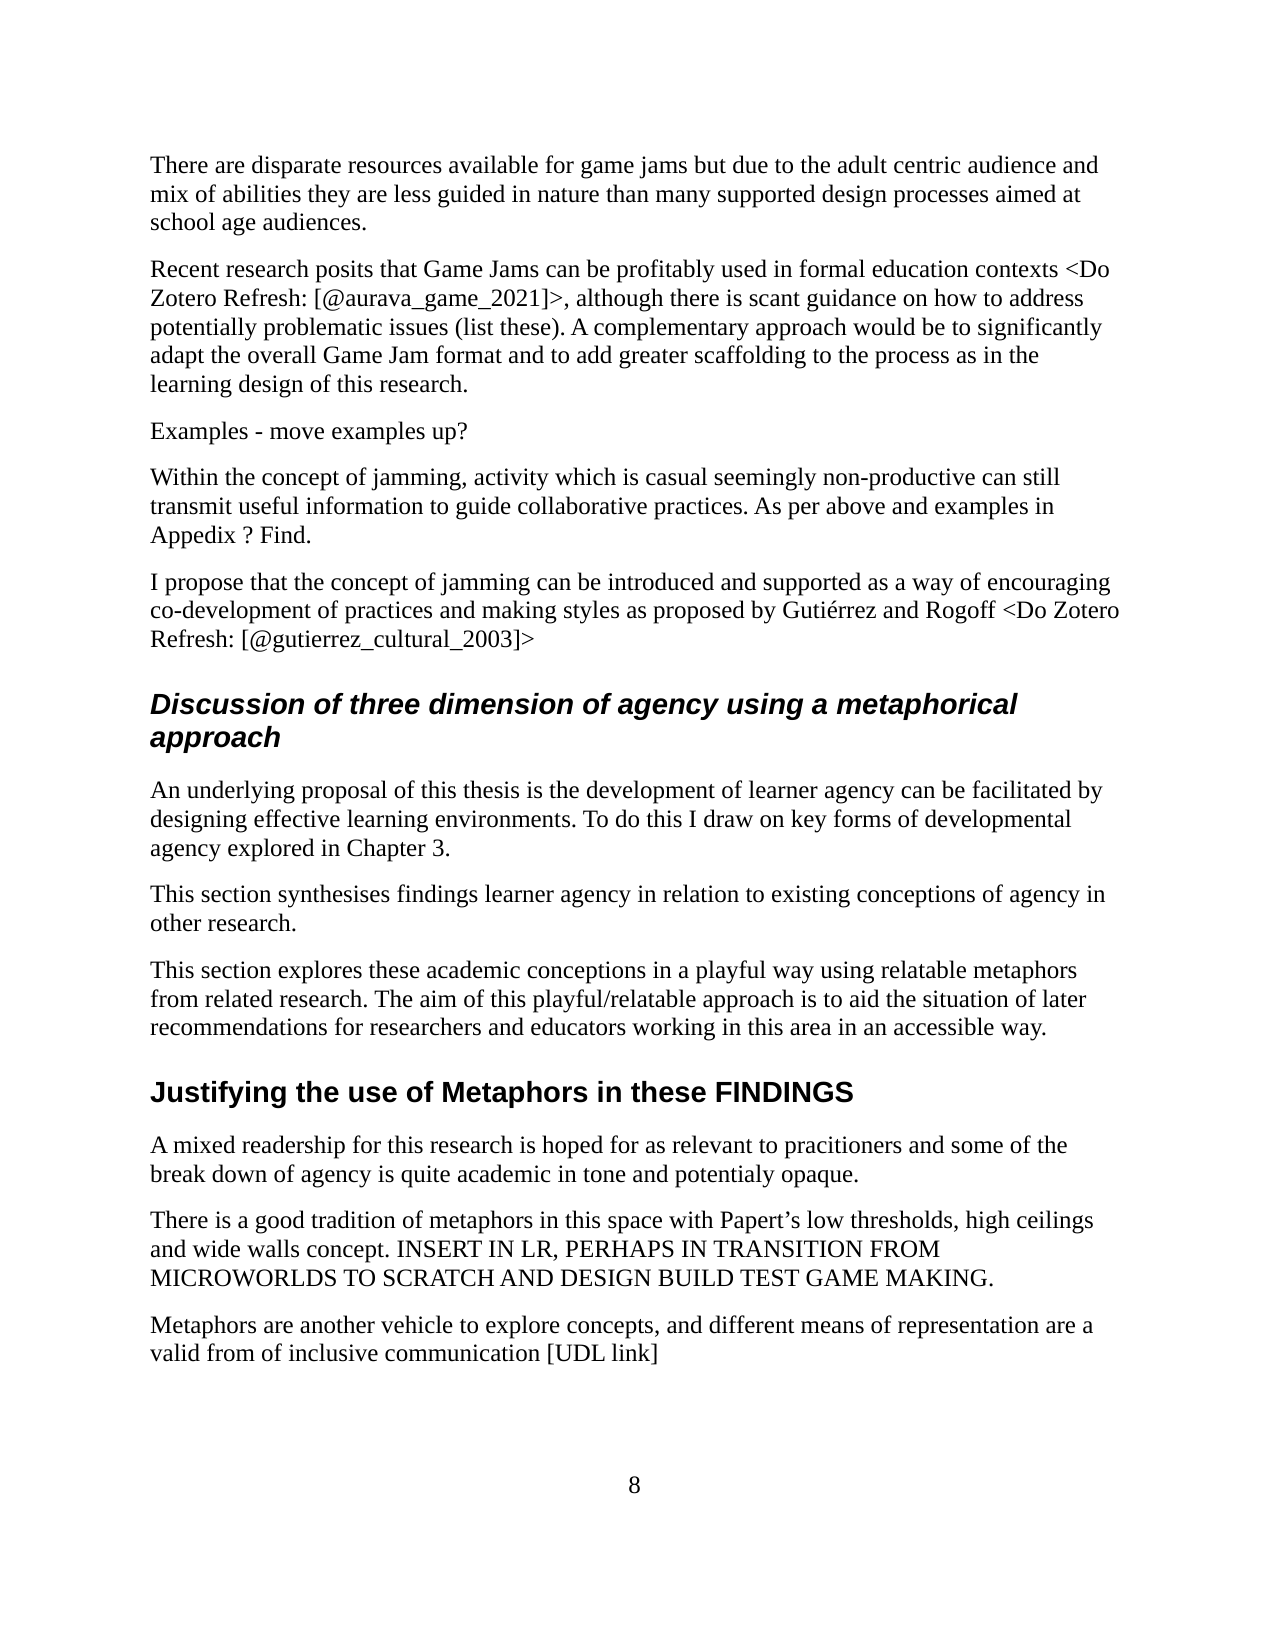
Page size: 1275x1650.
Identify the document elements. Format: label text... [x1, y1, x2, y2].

text This section synthesises findings learner agency in relation to existing conceptions of agency in other research. [150, 879, 1125, 937]
text I propose that the concept of jamming can be introduced and supported as a way of encouraging co-development of practices and making styles as proposed by Gutiérrez and Rogoff <Do Zotero Refresh: [@gutierrez_cultural_2003]> [150, 567, 1125, 653]
text Metaphors are another vehicle to explore concepts, and different means of representation are a valid from of inclusive communication [UDL link] [150, 1310, 1125, 1367]
subtitle Justifying the use of Metaphors in these FINDINGS [150, 1075, 1125, 1109]
text Examples - move examples up? [150, 416, 1125, 444]
subtitle Discussion of three dimension of agency using a metaphorical approach [150, 687, 1125, 754]
text There are disparate resources available for game jams but due to the adult centric audience and mix of abilities they are less guided in nature than many supported design processes aimed at school age audiences. [150, 150, 1125, 236]
text Within the concept of jamming, activity which is casual seemingly non-productive can still transmit useful information to guide collaborative practices. As per above and examples in Appedix ? Find. [150, 462, 1125, 549]
text An underlying proposal of this thesis is the development of learner agency can be facilitated by designing effective learning environments. To do this I draw on key forms of developmental agency explored in Chapter 3. [150, 775, 1125, 862]
text A mixed readership for this research is hoped for as relevant to pracitioners and some of the break down of agency is quite academic in tone and potentialy opaque. [150, 1130, 1125, 1188]
text There is a good tradition of metaphors in this space with Papert’s low thresholds, high ceilings and wide walls concept. INSERT IN LR, PERHAPS IN TRANSITION FROM MICROWORLDS TO SCRATCH AND DESIGN BUILD TEST GAME MAKING. [150, 1206, 1125, 1292]
text Recent research posits that Game Jams can be profitably used in formal education contexts <Do Zotero Refresh: [@aurava_game_2021]>, although there is scant guidance on how to address potentially problematic issues (list these). A complementary approach would be to significantly adapt the overall Game Jam format and to add greater scaffolding to the process as in the learning design of this research. [150, 254, 1125, 398]
text This section explores these academic conceptions in a playful way using relatable metaphors from related research. The aim of this playful/relatable approach is to aid the situation of later recommendations for researchers and educators working in this area in an accessible way. [150, 955, 1125, 1041]
